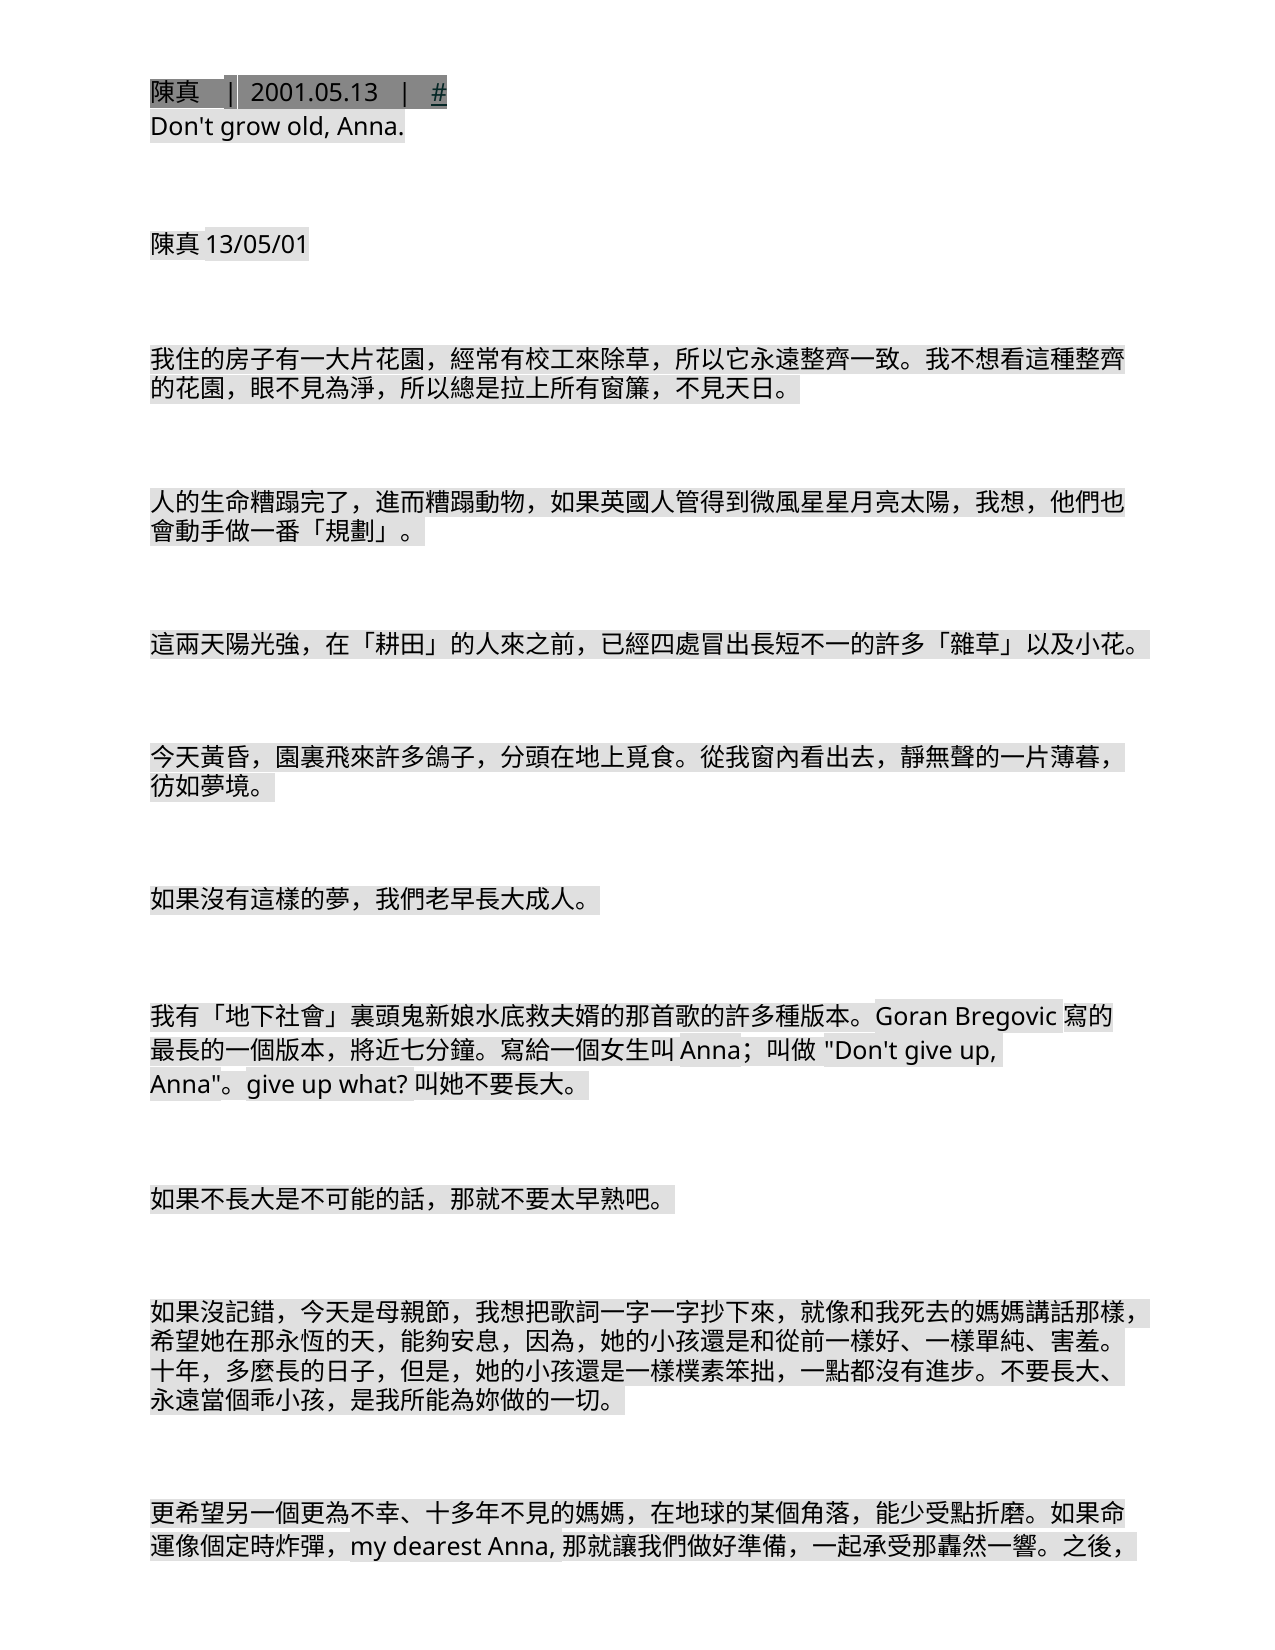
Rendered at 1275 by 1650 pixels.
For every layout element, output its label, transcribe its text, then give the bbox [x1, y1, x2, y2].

text 如果沒記錯，今天是母親節，我想把歌詞一字一字抄下來，就像和我死去的媽媽講話那樣，希望她在那永恆的天，能夠安息，因為，她的小孩還是和從前一樣好、一樣單純、害羞。十年，多麼長的日子，但是，她的小孩還是一樣樸素笨拙，一點都沒有進步。不要長大、永遠當個乖小孩，是我所能為妳做的一切。 [150, 1298, 1125, 1415]
text 更希望另一個更為不幸、十多年不見的媽媽，在地球的某個角落，能少受點折磨。如果命運像個定時炸彈，my dearest Anna, 那就讓我們做好準備，一起承受那轟然一響。之後，一切都會歸於如往常一般的寂靜。 [150, 1499, 1125, 1562]
text 如果不長大是不可能的話，那就不要太早熟吧。 [150, 1185, 1125, 1214]
text 我有「地下社會」裏頭鬼新娘水底救夫婿的那首歌的許多種版本。Goran Bregovic 寫的最長的一個版本，將近七分鐘。寫給一個女生叫Anna；叫做 "Don't give up, Anna"。give up what? 叫她不要長大。 [150, 999, 1125, 1101]
text 人的生命糟蹋完了，進而糟蹋動物，如果英國人管得到微風星星月亮太陽，我想，他們也會動手做一番「規劃」。 [150, 488, 1125, 546]
text 陳真13/05/01 [150, 227, 1125, 261]
text Don't grow old, Anna. [150, 109, 1125, 143]
text 陳真 | 2001.05.13 | # [150, 75, 1125, 109]
text 我住的房子有一大片花園，經常有校工來除草，所以它永遠整齊一致。我不想看這種整齊的花園，眼不見為淨，所以總是拉上所有窗簾，不見天日。 [150, 345, 1125, 404]
text 今天黃昏，園裏飛來許多鴿子，分頭在地上覓食。從我窗內看出去，靜無聲的一片薄暮，彷如夢境。 [150, 743, 1125, 802]
text 這兩天陽光強，在「耕田」的人來之前，已經四處冒出長短不一的許多「雜草」以及小花。 [150, 630, 1125, 659]
text 如果沒有這樣的夢，我們老早長大成人。 [150, 886, 1125, 915]
